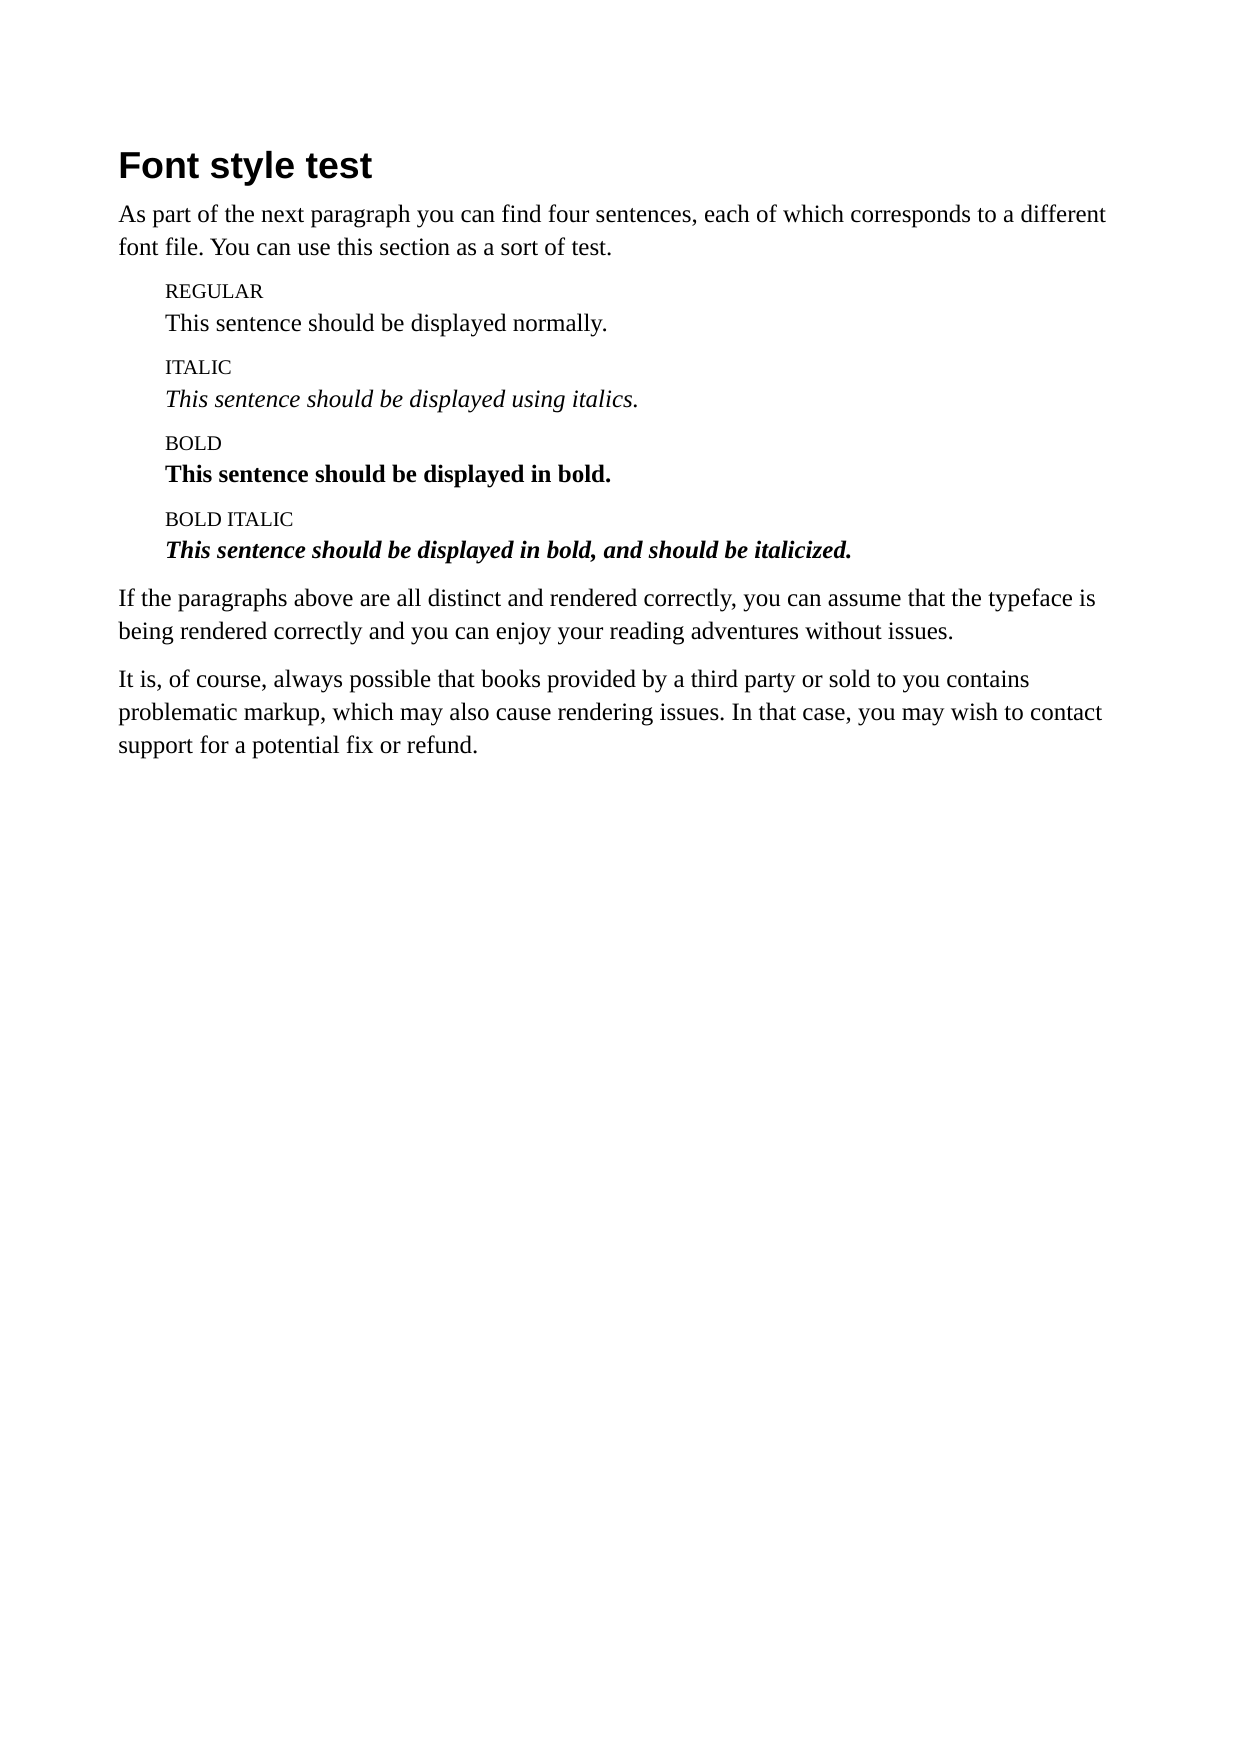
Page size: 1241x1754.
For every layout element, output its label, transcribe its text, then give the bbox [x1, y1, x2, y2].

text BOLD This sentence should be displayed in bold. [165, 431, 1122, 488]
text REGULAR This sentence should be displayed normally. [165, 279, 1122, 336]
text It is, of course, always possible that books provided by a third party or sold to you contains problematic markup, which may also cause rendering issues. In that case, you may wish to contact support for a potential fix or refund. [118, 664, 1122, 758]
text BOLD ITALIC This sentence should be displayed in bold, and should be italicized. [165, 507, 1122, 564]
text If the paragraphs above are all distinct and rendered correctly, you can assume that the typeface is being rendered correctly and you can enjoy your reading adventures without issues. [118, 583, 1122, 645]
text ITALIC This sentence should be displayed using italics. [165, 355, 1122, 412]
subtitle Font style test [118, 143, 1122, 186]
text As part of the next paragraph you can find four sentences, each of which corresponds to a different font file. You can use this section as a sort of test. [118, 199, 1122, 261]
